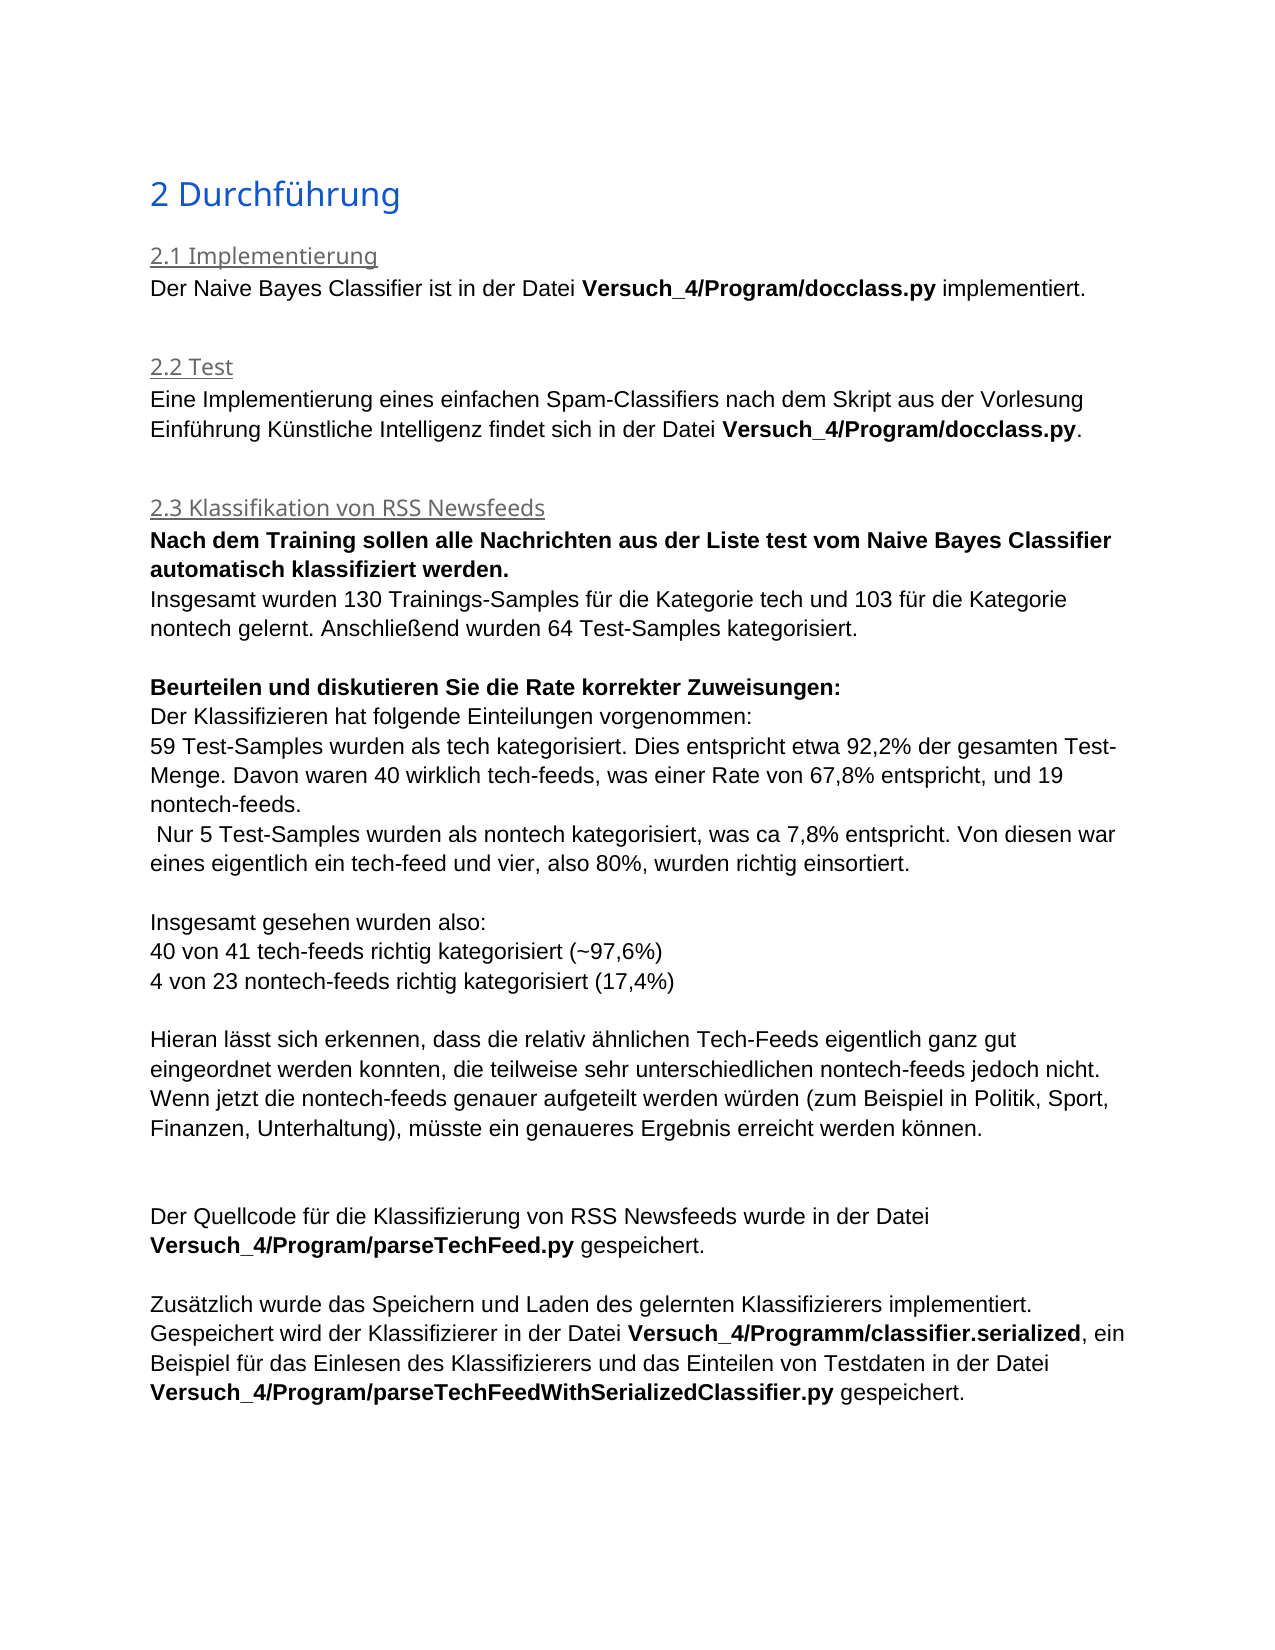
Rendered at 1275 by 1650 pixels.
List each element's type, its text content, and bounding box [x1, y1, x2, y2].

text Insgesamt wurden 130 Trainings-Samples für die Kategorie tech und 103 für die Kategorie nontech gelernt. Anschließend wurden 64 Test-Samples kategorisiert. [150, 586, 1125, 641]
text Hieran lässt sich erkennen, dass die relativ ähnlichen Tech-Feeds eigentlich ganz gut eingeordnet werden konnten, die teilweise sehr unterschiedlichen nontech-feeds jedoch nicht. Wenn jetzt die nontech-feeds genauer aufgeteilt werden würden (zum Beispiel in Politik, Sport, Finanzen, Unterhaltung), müsste ein genaueres Ergebnis erreicht werden können. [150, 1027, 1125, 1141]
subtitle 2 Durchführung [150, 171, 1125, 216]
text Zusätzlich wurde das Speichern und Laden des gelernten Klassifizierers implementiert. Gespeichert wird der Klassifizierer in der Datei Versuch_4/Programm/classifier.serialized, ein Beispiel für das Einlesen des Klassifizierers und das Einteilen von Testdaten in der Datei Versuch_4/Program/parseTechFeedWithSerializedClassifier.py gespeichert. [150, 1291, 1125, 1405]
text 4 von 23 nontech-feeds richtig kategorisiert (17,4%) [150, 968, 1125, 994]
text Der Klassifizieren hat folgende Einteilungen vorgenommen: [150, 704, 1125, 729]
text Nach dem Training sollen alle Nachrichten aus der Liste test vom Naive Bayes Classifier automatisch klassifiziert werden. [150, 528, 1125, 583]
text 59 Test-Samples wurden als tech kategorisiert. Dies entspricht etwa 92,2% der gesamten Test-Menge. Davon waren 40 wirklich tech-feeds, was einer Rate von 67,8% entspricht, und 19 nontech-feeds. [150, 733, 1125, 818]
text 40 von 41 tech-feeds richtig kategorisiert (~97,6%) [150, 939, 1125, 964]
text Insgesamt gesehen wurden also: [150, 909, 1125, 935]
subtitle 2.1 Implementierung [150, 240, 1125, 271]
subtitle 2.3 Klassifikation von RSS Newsfeeds [150, 492, 1125, 523]
text Nur 5 Test-Samples wurden als nontech kategorisiert, was ca 7,8% entspricht. Von diesen war eines eigentlich ein tech-feed und vier, also 80%, wurden richtig einsortiert. [150, 821, 1125, 876]
text Eine Implementierung eines einfachen Spam-Classifiers nach dem Skript aus der Vorlesung Einführung Künstliche Intelligenz findet sich in der Datei Versuch_4/Program/docclass.py. [150, 387, 1125, 442]
text Der Quellcode für die Klassifizierung von RSS Newsfeeds wurde in der Datei Versuch_4/Program/parseTechFeed.py gespeichert. [150, 1203, 1125, 1258]
text Beurteilen und diskutieren Sie die Rate korrekter Zuweisungen: [150, 674, 1125, 700]
text Der Naive Bayes Classifier ist in der Datei Versuch_4/Program/docclass.py implementiert. [150, 276, 1125, 301]
subtitle 2.2 Test [150, 351, 1125, 382]
